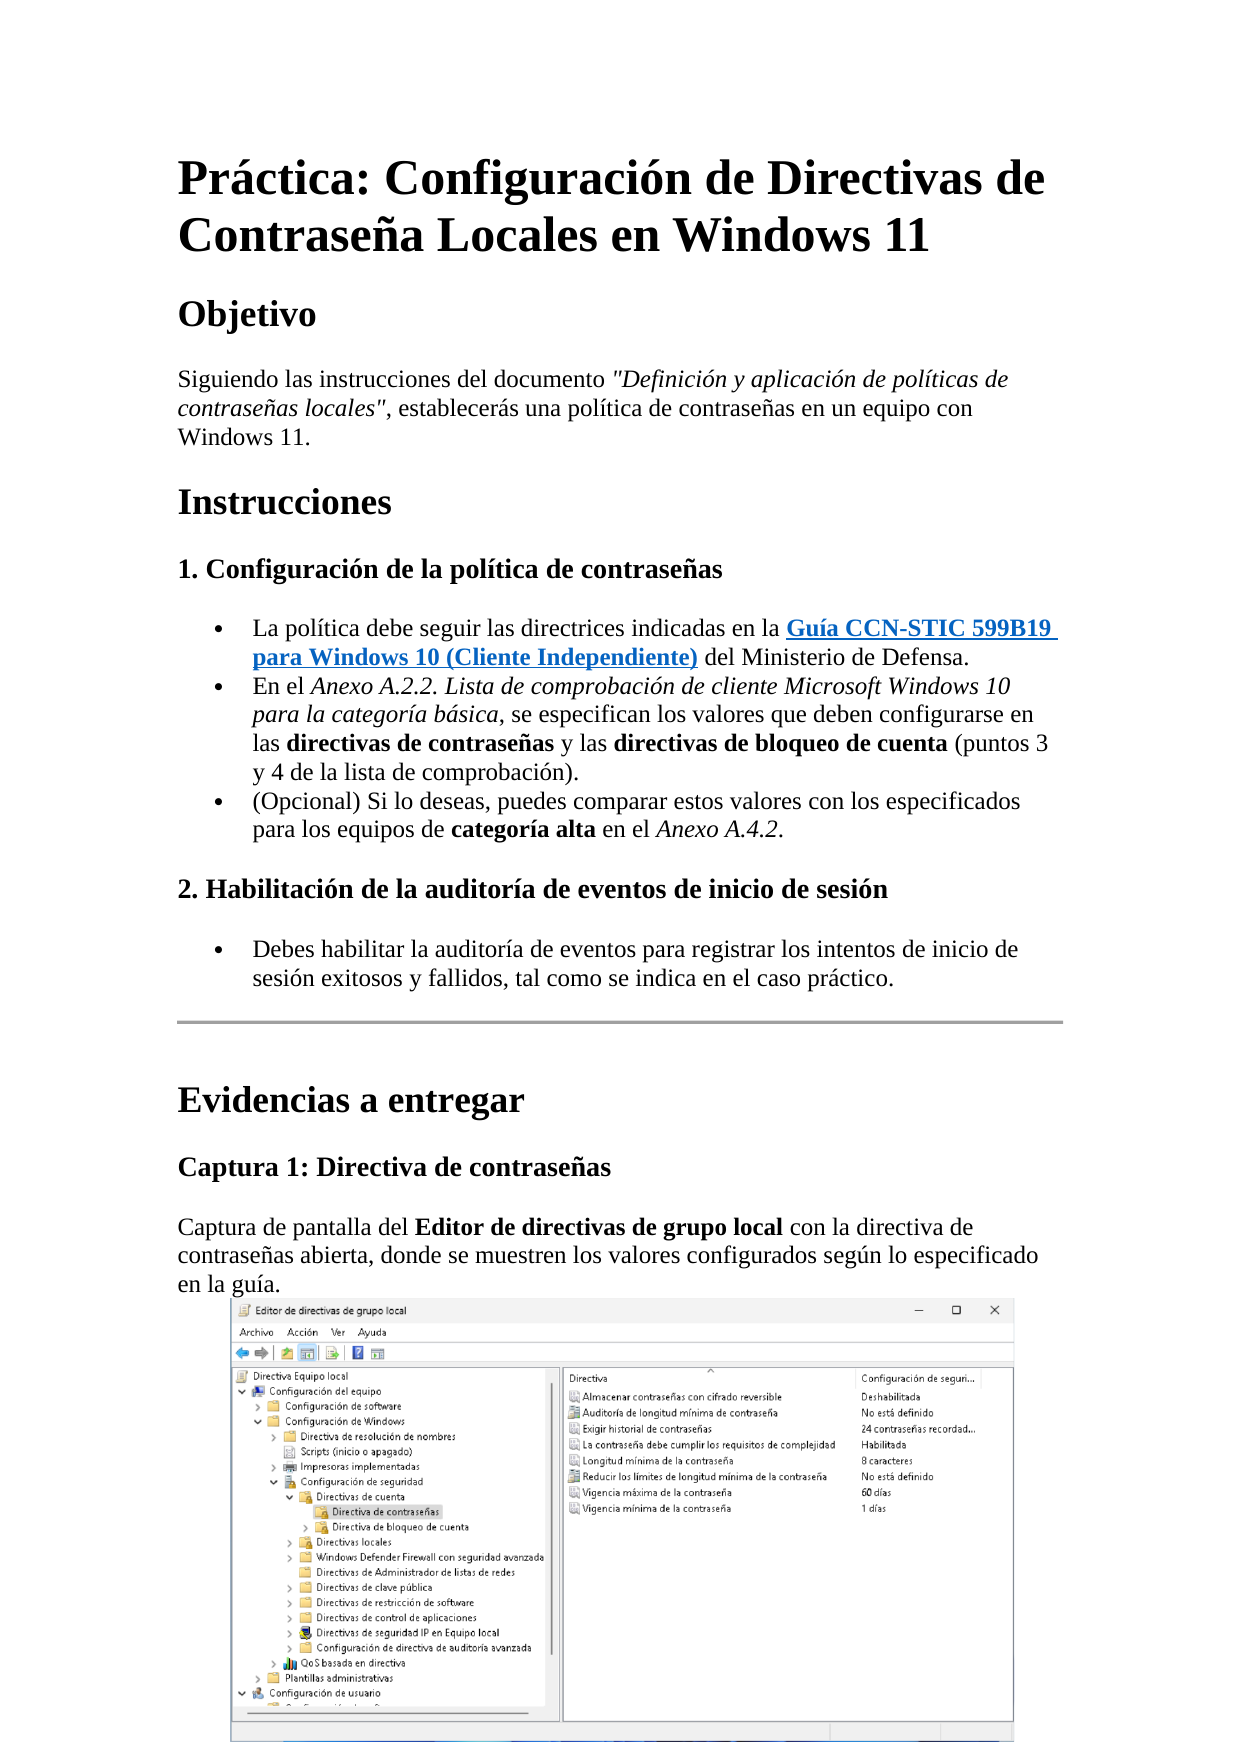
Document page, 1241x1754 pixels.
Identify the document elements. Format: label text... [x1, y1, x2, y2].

subtitle Práctica: Configuración de Directivas de Contraseña Locales en Windows 11 [177, 148, 1063, 263]
list La política debe seguir las directrices indicadas en la Guía CCN-STIC 599B19 para Windows 10 (Cliente Independiente) del Ministerio de Defensa. [215, 613, 1063, 671]
subtitle Captura 1: Directiva de contraseñas [177, 1150, 1063, 1183]
list Debes habilitar la auditoría de eventos para registrar los intentos de inicio de sesión exitosos y fallidos, tal como se indica en el caso práctico. [215, 934, 1063, 992]
text Captura de pantalla del Editor de directivas de grupo local con la directiva de contraseñas abierta, donde se muestren los valores configurados según lo especificado en la guía. [177, 1212, 1063, 1298]
text Siguiendo las instrucciones del documento "Definición y aplicación de políticas de contraseñas locales", establecerás una política de contraseñas en un equipo con Windows 11. [177, 364, 1063, 450]
list (Opcional) Si lo deseas, puedes comparar estos valores con los especificados para los equipos de categoría alta en el Anexo A.4.2. [215, 786, 1063, 843]
subtitle 1. Configuración de la política de contraseñas [177, 552, 1063, 584]
subtitle Evidencias a entregar [177, 1078, 1063, 1121]
picture [230, 1298, 1015, 1742]
subtitle 2. Habilitación de la auditoría de eventos de inicio de sesión [177, 872, 1063, 905]
subtitle Instrucciones [177, 479, 1063, 523]
list En el Anexo A.2.2. Lista de comprobación de cliente Microsoft Windows 10 para la categoría básica, se especifican los valores que deben configurarse en las directivas de contraseñas y las directivas de bloqueo de cuenta (puntos 3 y 4 de la lista de comprobación). [215, 671, 1063, 786]
subtitle Objetivo [177, 292, 1063, 335]
